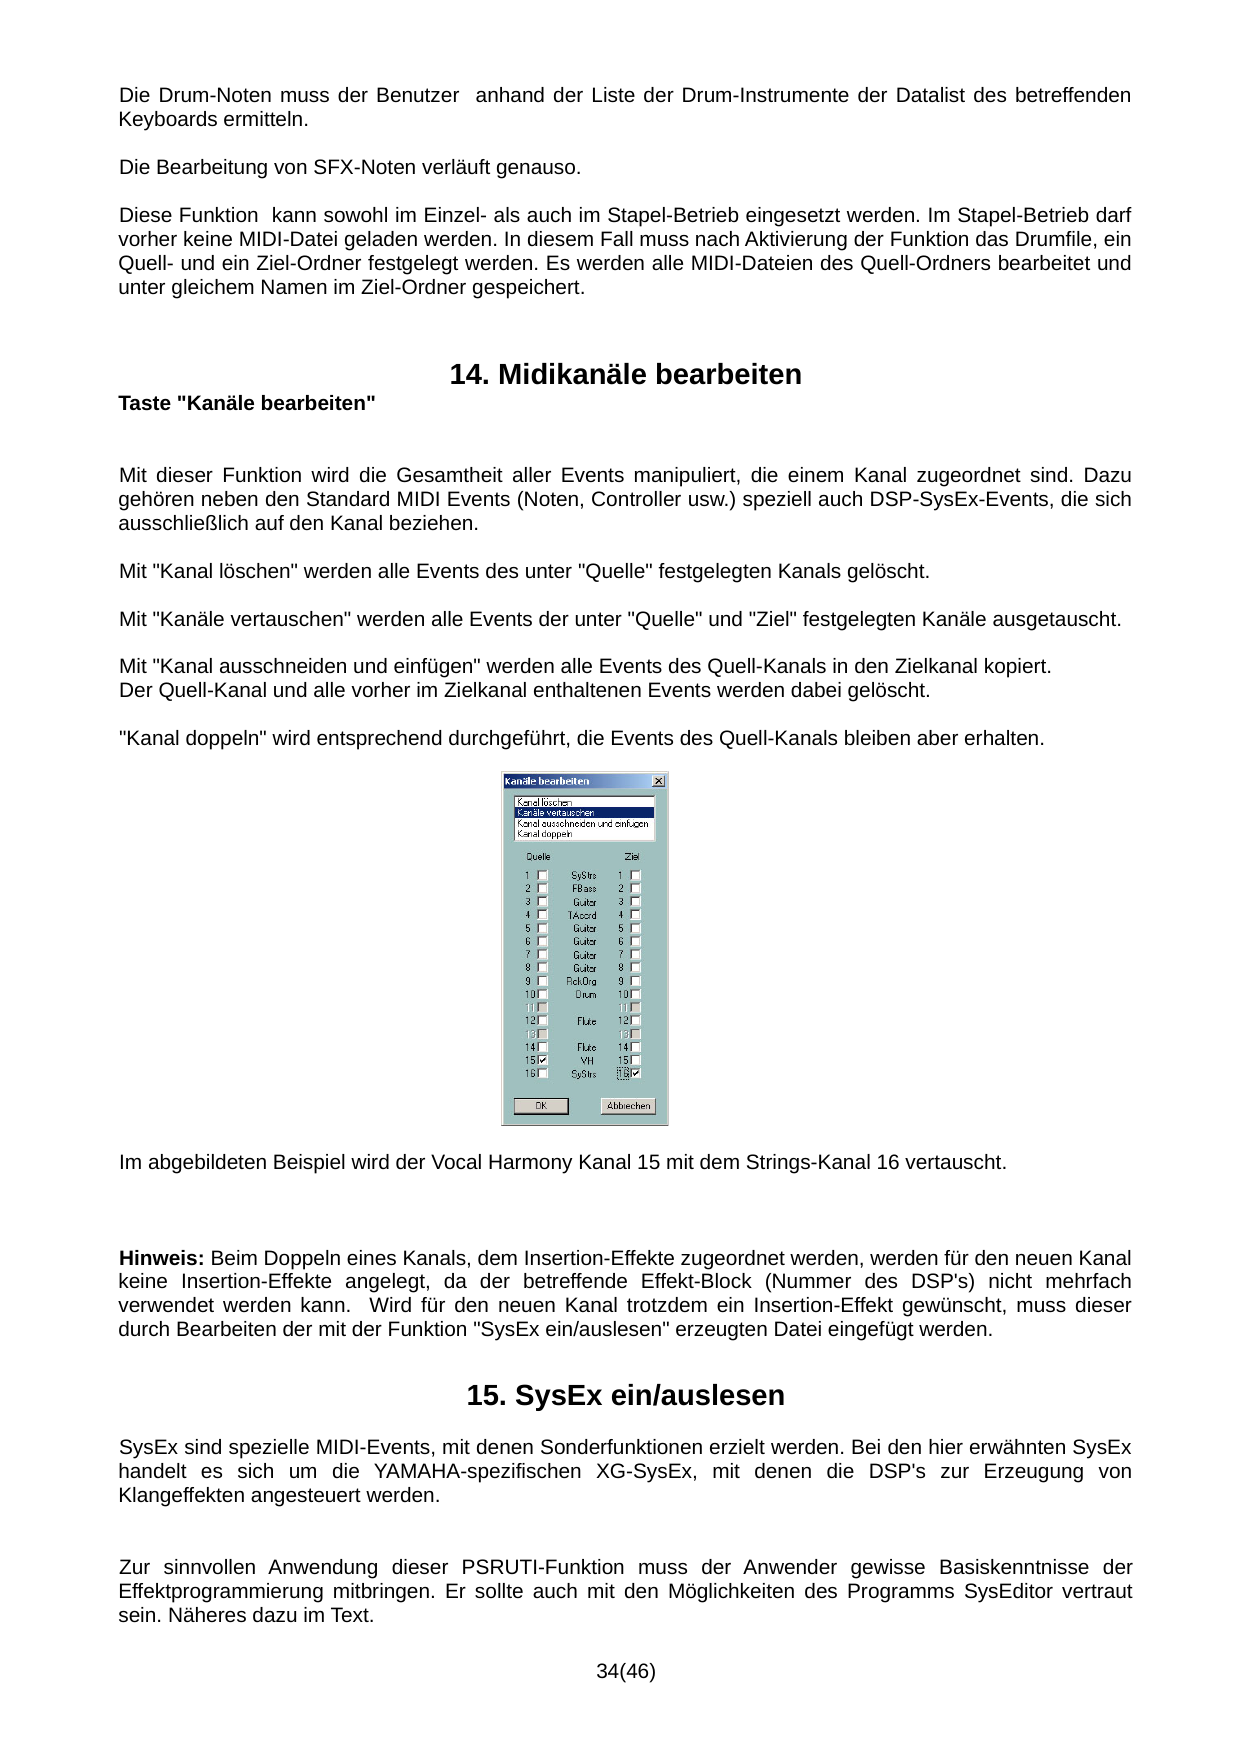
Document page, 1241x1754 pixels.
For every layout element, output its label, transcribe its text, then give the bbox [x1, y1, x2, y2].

text Die Bearbeitung von SFX-Noten verläuft genauso. [118, 155, 1134, 179]
subtitle 14. Midikanäle bearbeiten [118, 357, 1134, 391]
picture [501, 771, 669, 1126]
text Mit "Kanäle vertauschen" werden alle Events der unter "Quelle" und "Ziel" festgelegten Kanäle ausgetauscht. [118, 606, 1134, 630]
text Zur sinnvollen Anwendung dieser PSRUTI-Funktion muss der Anwender gewisse Basiskenntnisse der Effektprogrammierung mitbringen. Er sollte auch mit den Möglichkeiten des Programms SysEditor vertraut sein. Näheres dazu im Text. [118, 1555, 1134, 1627]
text "Kanal doppeln" wird entsprechend durchgeführt, die Events des Quell-Kanals bleiben aber erhalten. [118, 726, 1134, 750]
text Mit dieser Funktion wird die Gesamtheit aller Events manipuliert, die einem Kanal zugeordnet sind. Dazu gehören neben den Standard MIDI Events (Noten, Controller usw.) speziell auch DSP-SysEx-Events, die sich ausschließlich auf den Kanal beziehen. [118, 463, 1134, 534]
text Die Drum-Noten muss der Benutzer anhand der Liste der Drum-Instrumente der Datalist des betreffenden Keyboards ermitteln. [118, 83, 1134, 131]
text Mit "Kanal ausschneiden und einfügen" werden alle Events des Quell-Kanals in den Zielkanal kopiert. [118, 654, 1134, 678]
text Im abgebildeten Beispiel wird der Vocal Harmony Kanal 15 mit dem Strings-Kanal 16 vertauscht. [118, 1149, 1134, 1173]
text Diese Funktion kann sowohl im Einzel- als auch im Stapel-Betrieb eingesetzt werden. Im Stapel-Betrieb darf vorher keine MIDI-Datei geladen werden. In diesem Fall muss nach Aktivierung der Funktion das Drumfile, ein Quell- und ein Ziel-Ordner festgelegt werden. Es werden alle MIDI-Dateien des Quell-Ordners bearbeitet und unter gleichem Namen im Ziel-Ordner gespeichert. [118, 203, 1134, 299]
list Taste "Kanäle bearbeiten" [118, 391, 1134, 415]
subtitle 15. SysEx ein/auslesen [118, 1378, 1134, 1411]
text Hinweis: Beim Doppeln eines Kanals, dem Insertion-Effekte zugeordnet werden, werden für den neuen Kanal keine Insertion-Effekte angelegt, da der betreffende Effekt-Block (Nummer des DSP's) nicht mehrfach verwendet werden kann. Wird für den neuen Kanal trotzdem ein Insertion-Effekt gewünscht, muss dieser durch Bearbeiten der mit der Funktion "SysEx ein/auslesen" erzeugten Datei eingefügt werden. [118, 1245, 1134, 1341]
text Der Quell-Kanal und alle vorher im Zielkanal enthaltenen Events werden dabei gelöscht. [118, 678, 1134, 702]
text Mit "Kanal löschen" werden alle Events des unter "Quelle" festgelegten Kanals gelöscht. [118, 558, 1134, 582]
text SysEx sind spezielle MIDI-Events, mit denen Sonderfunktionen erzielt werden. Bei den hier erwähnten SysEx handelt es sich um die YAMAHA-spezifischen XG-SysEx, mit denen die DSP's zur Erzeugung von Klangeffekten angesteuert werden. [118, 1435, 1134, 1507]
